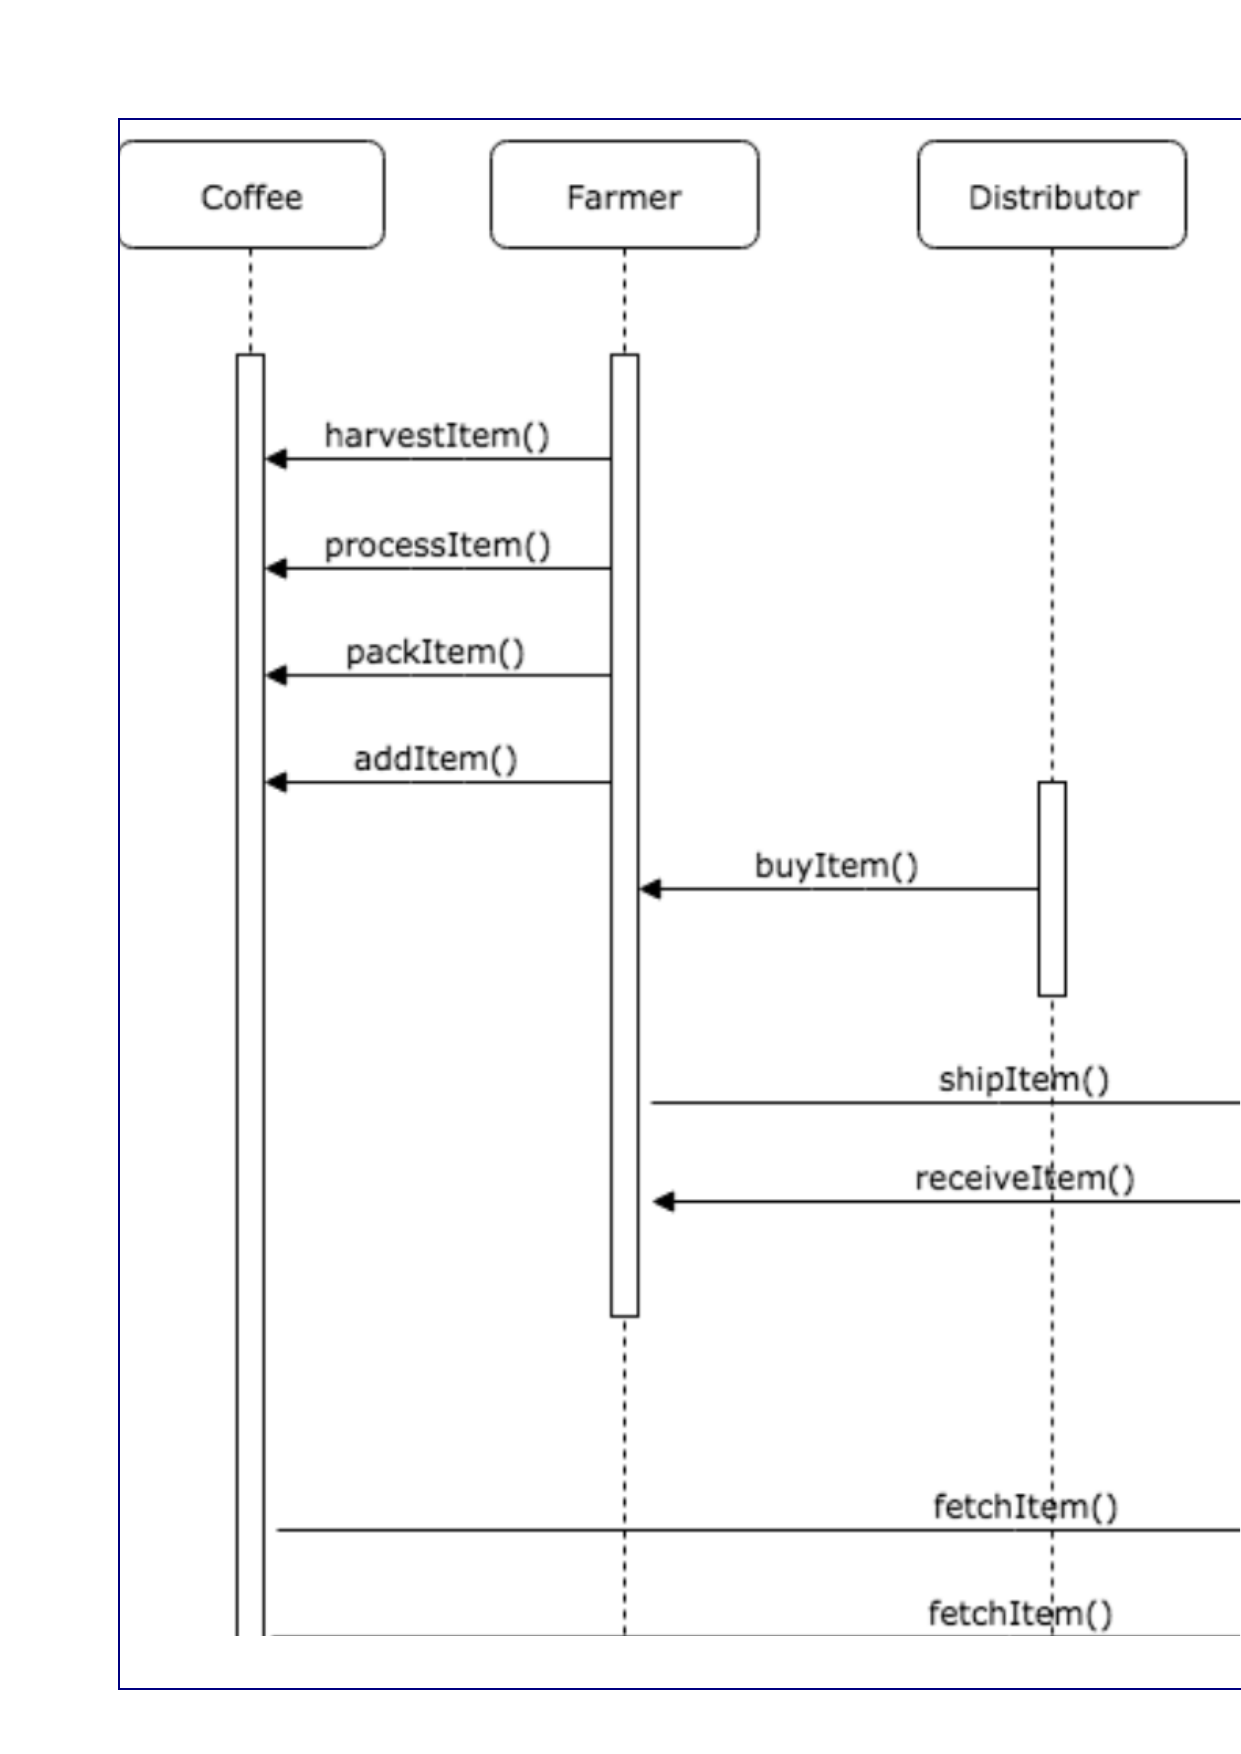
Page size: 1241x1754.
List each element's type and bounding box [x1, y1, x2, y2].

picture [120, 120, 1241, 1636]
